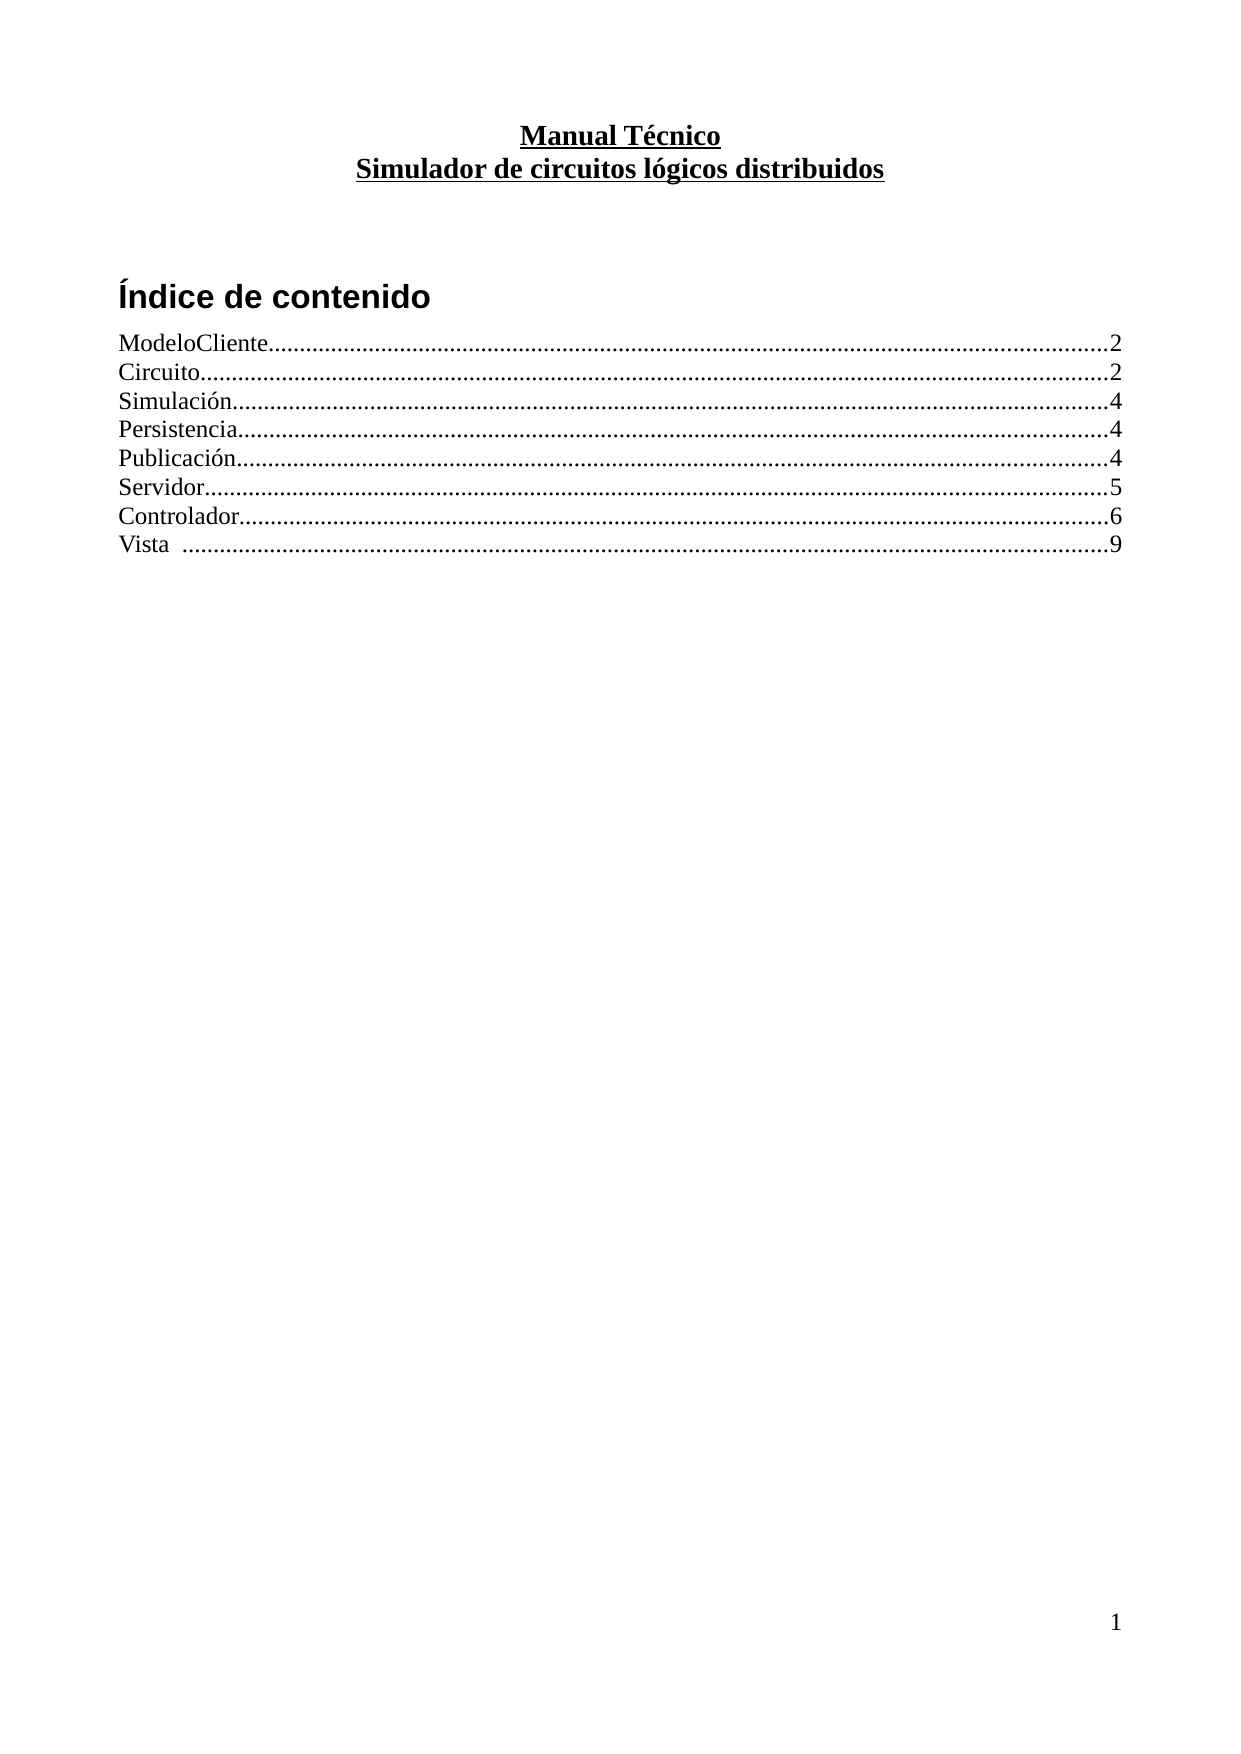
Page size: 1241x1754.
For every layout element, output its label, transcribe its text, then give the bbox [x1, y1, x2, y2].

text Persistencia 4 [118, 414, 1122, 443]
text Circuito 2 [118, 357, 1122, 386]
text Servidor 5 [118, 472, 1122, 501]
text Simulador de circuitos lógicos distribuidos [118, 152, 1122, 185]
text Simulación 4 [118, 386, 1122, 414]
text Controlador 6 [118, 501, 1122, 529]
text Publicación 4 [118, 443, 1122, 472]
text Vista 9 [118, 529, 1122, 558]
text ModeloCliente 2 [118, 328, 1122, 357]
text Manual Técnico [118, 118, 1122, 152]
subtitle Índice de contenido [118, 277, 1122, 316]
